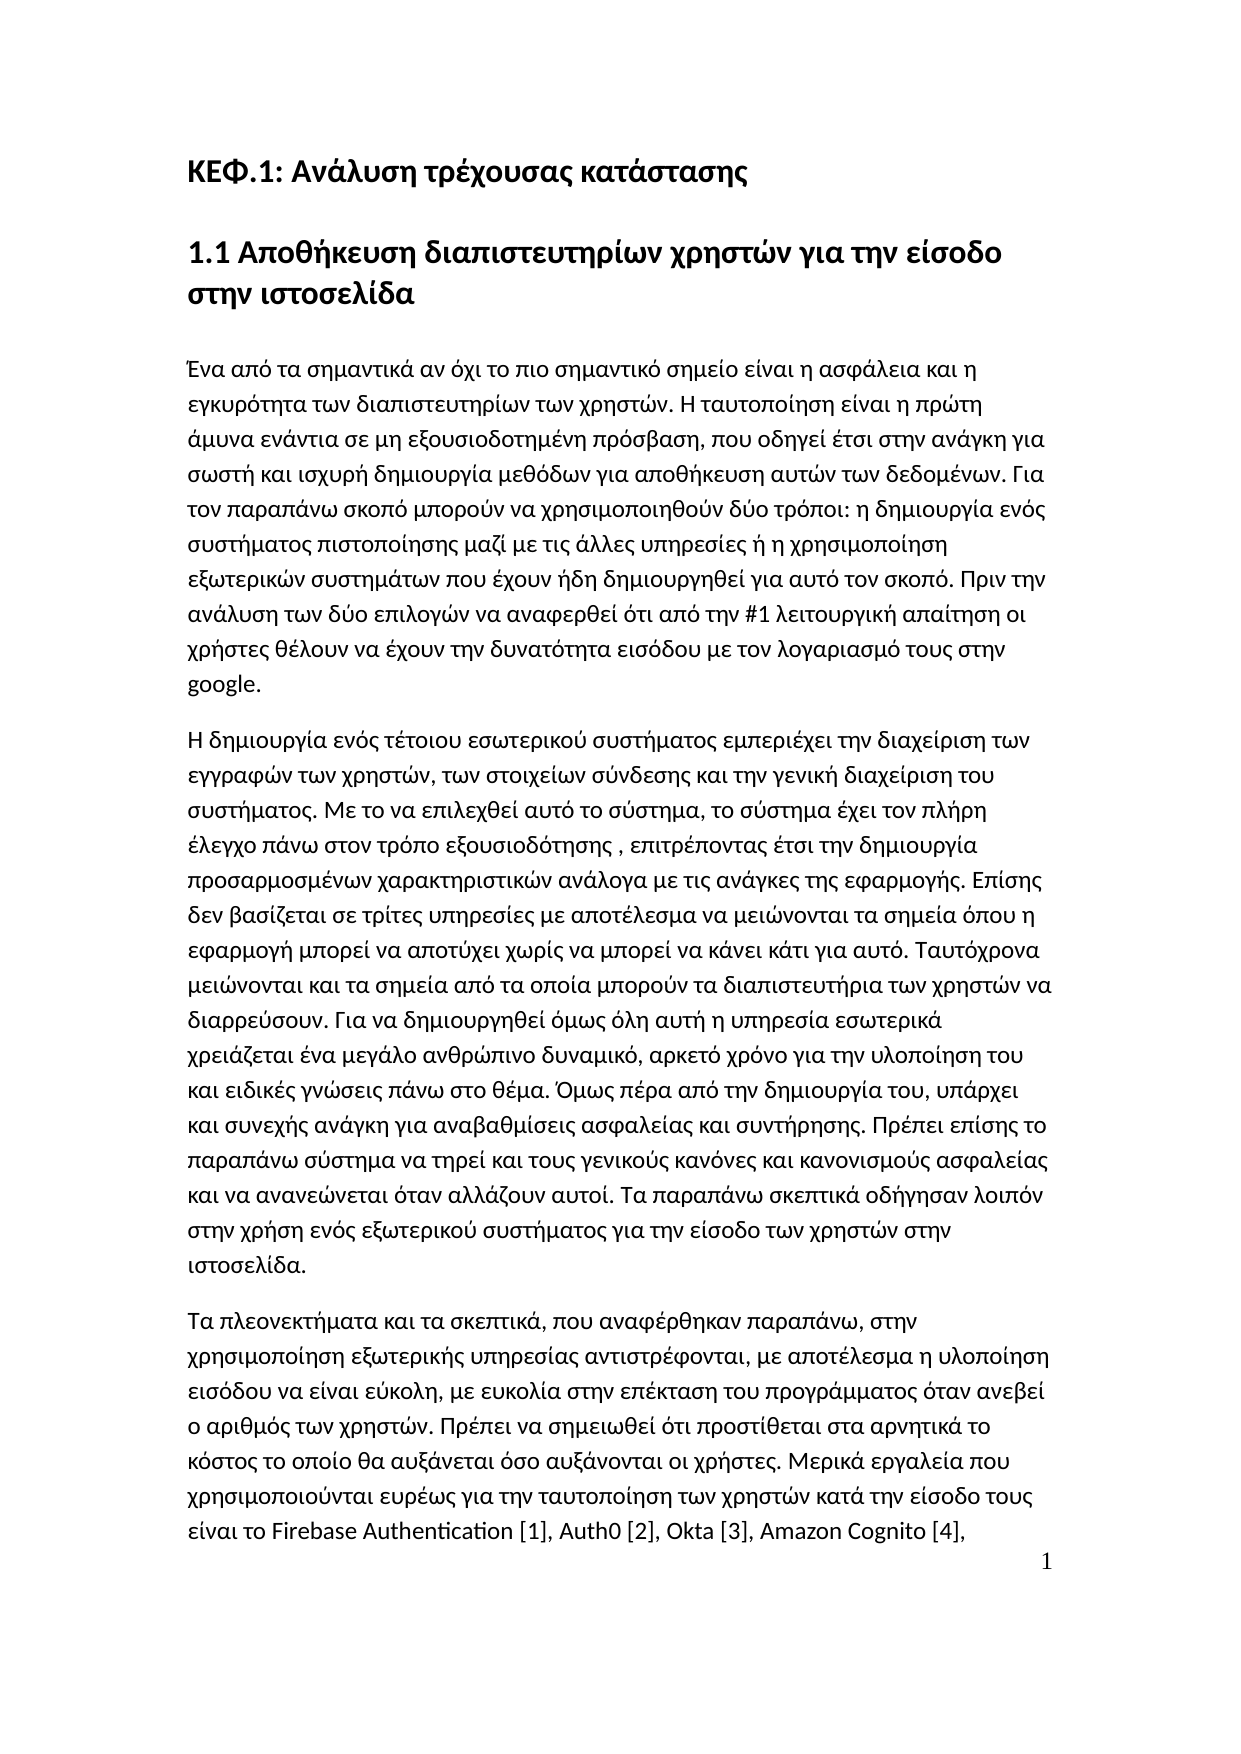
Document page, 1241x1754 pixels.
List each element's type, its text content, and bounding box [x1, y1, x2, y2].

text 1.1 Αποθήκευση διαπιστευτηρίων χρηστών για την είσοδο στην ιστοσελίδα [187, 231, 1053, 313]
text Η δημιουργία ενός τέτοιου εσωτερικού συστήματος εμπεριέχει την διαχείριση των εγγραφών των χρηστών, των στοιχείων σύνδεσης και την γενική διαχείριση του συστήματος. Με το να επιλεχθεί αυτό το σύστημα, το σύστημα έχει τον πλήρη έλεγχο πάνω στον τρόπο εξουσιοδότησης , επιτρέποντας έτσι την δημιουργία προσαρμοσμένων χαρακτηριστικών ανάλογα με τις ανάγκες της εφαρμογής. Επίσης δεν βασίζεται σε τρίτες υπηρεσίες με αποτέλεσμα να μειώνονται τα σημεία όπου η εφαρμογή μπορεί να αποτύχει χωρίς να μπορεί να κάνει κάτι για αυτό. Ταυτόχρονα μειώνονται και τα σημεία από τα οποία μπορούν τα διαπιστευτήρια των χρηστών να διαρρεύσουν. Για να δημιουργηθεί όμως όλη αυτή η υπηρεσία εσωτερικά χρειάζεται ένα μεγάλο ανθρώπινο δυναμικό, αρκετό χρόνο για την υλοποίηση του και ειδικές γνώσεις πάνω στο θέμα. Όμως πέρα από την δημιουργία του, υπάρχει και συνεχής ανάγκη για αναβαθμίσεις ασφαλείας και συντήρησης. Πρέπει επίσης το παραπάνω σύστημα να τηρεί και τους γενικούς κανόνες και κανονισμούς ασφαλείας και να ανανεώνεται όταν αλλάζουν αυτοί. Τα παραπάνω σκεπτικά οδήγησαν λοιπόν στην χρήση ενός εξωτερικού συστήματος για την είσοδο των χρηστών στην ιστοσελίδα. [187, 724, 1053, 1280]
text Τα πλεονεκτήματα και τα σκεπτικά, που αναφέρθηκαν παραπάνω, στην χρησιμοποίηση εξωτερικής υπηρεσίας αντιστρέφονται, με αποτέλεσμα η υλοποίηση εισόδου να είναι εύκολη, με ευκολία στην επέκταση του προγράμματος όταν ανεβεί ο αριθμός των χρηστών. Πρέπει να σημειωθεί ότι προστίθεται στα αρνητικά το κόστος το οποίο θα αυξάνεται όσο αυξάνονται οι χρήστες. Μερικά εργαλεία που χρησιμοποιούνται ευρέως για την ταυτοποίηση των χρηστών κατά την είσοδο τους είναι το Firebase Authentication [1], Auth0 [2], Okta [3], Amazon Cognito [4], [187, 1305, 1053, 1546]
text Ένα από τα σημαντικά αν όχι το πιο σημαντικό σημείο είναι η ασφάλεια και η εγκυρότητα των διαπιστευτηρίων των χρηστών. Η ταυτοποίηση είναι η πρώτη άμυνα ενάντια σε μη εξουσιοδοτημένη πρόσβαση, που οδηγεί έτσι στην ανάγκη για σωστή και ισχυρή δημιουργία μεθόδων για αποθήκευση αυτών των δεδομένων. Για τον παραπάνω σκοπό μπορούν να χρησιμοποιηθούν δύο τρόποι: η δημιουργία ενός συστήματος πιστοποίησης μαζί με τις άλλες υπηρεσίες ή η χρησιμοποίηση εξωτερικών συστημάτων που έχουν ήδη δημιουργηθεί για αυτό τον σκοπό. Πριν την ανάλυση των δύο επιλογών να αναφερθεί ότι από την #1 λειτουργική απαίτηση οι χρήστες θέλουν να έχουν την δυνατότητα εισόδου με τον λογαριασμό τους στην google. [187, 354, 1053, 699]
text ΚΕΦ.1: Ανάλυση τρέχουσας κατάστασης [187, 150, 1053, 191]
